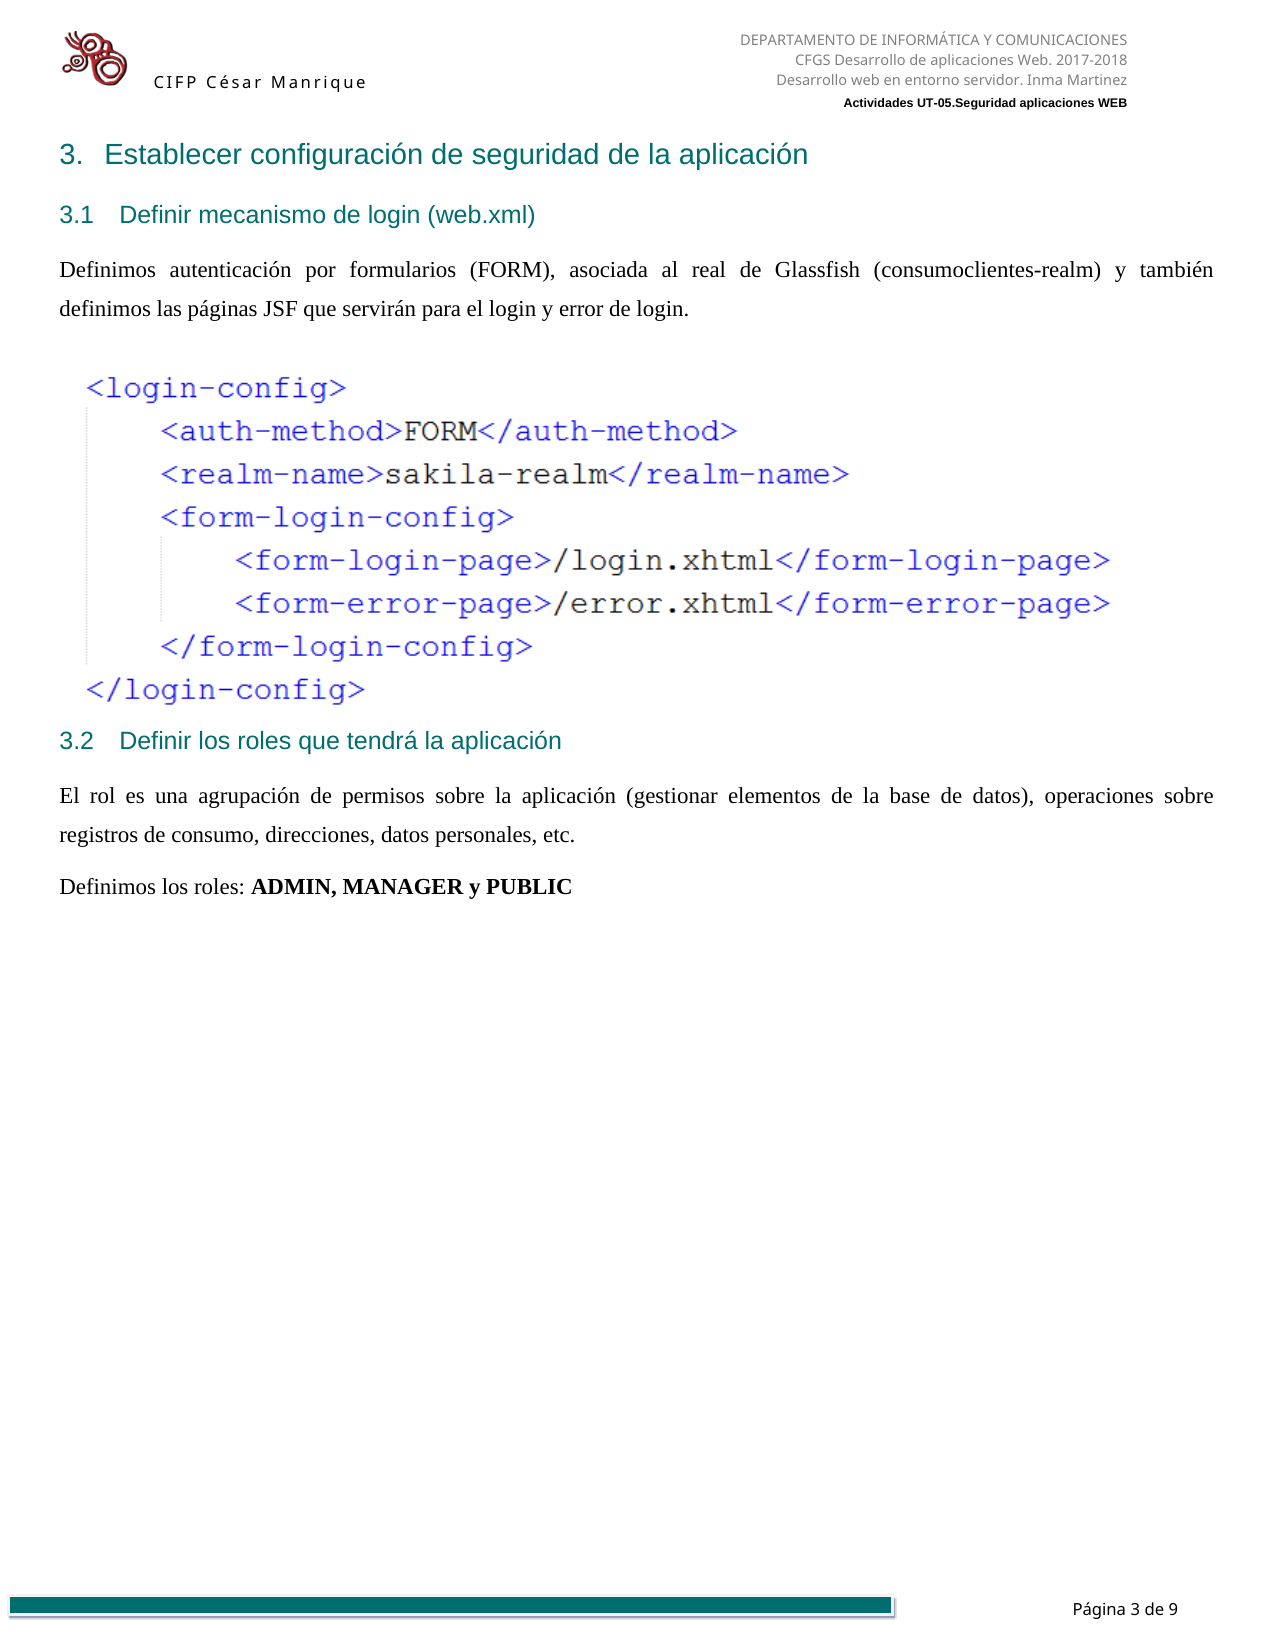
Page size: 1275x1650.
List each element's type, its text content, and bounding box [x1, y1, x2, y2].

picture [66, 363, 1135, 712]
text El rol es una agrupación de permisos sobre la aplicación (gestionar elementos de la base de datos), operaciones sobre registros de consumo, direcciones, datos personales, etc. [59, 782, 1216, 847]
subtitle Definir mecanismo de login (web.xml) [59, 200, 1216, 229]
subtitle Establecer configuración de seguridad de la aplicación [59, 137, 1216, 171]
subtitle Definir los roles que tendrá la aplicación [59, 347, 1216, 755]
text Definimos autenticación por formularios (FORM), asociada al real de Glassfish (consumoclientes-realm) y también definimos las páginas JSF que servirán para el login y error de login. [59, 256, 1216, 321]
text Definimos los roles: ADMIN, MANAGER y PUBLIC [59, 873, 1216, 899]
picture [59, 29, 131, 86]
